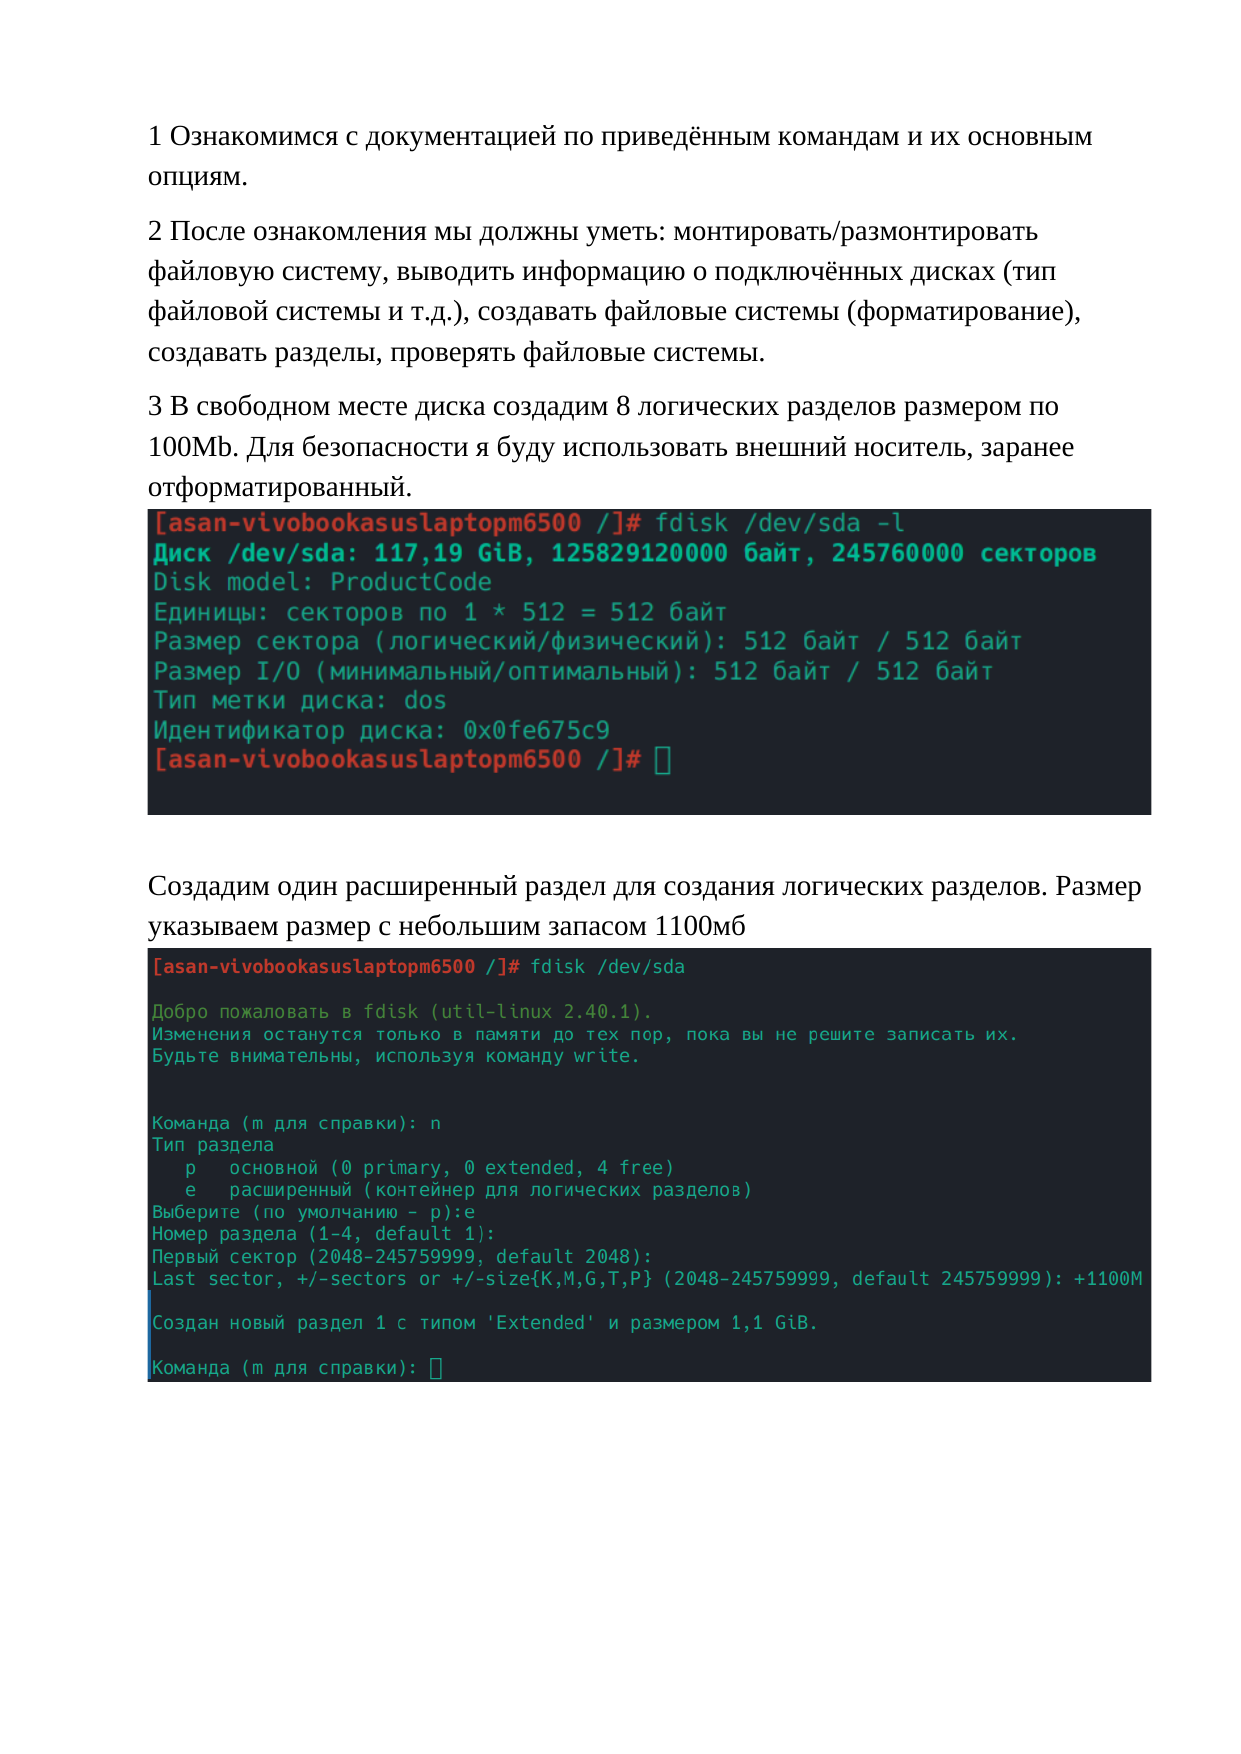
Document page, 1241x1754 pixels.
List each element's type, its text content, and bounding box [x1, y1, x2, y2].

text 2 После ознакомления мы должны уметь: монтировать/размонтировать файловую систему, выводить информацию о подключённых дисках (тип файловой системы и т.д.), создавать файловые системы (форматирование), создавать разделы, проверять файловые системы. [148, 213, 1152, 367]
picture [147, 509, 1152, 815]
text Создадим один расширенный раздел для создания логических разделов. Размер указываем размер с небольшим запасом 1100мб [148, 868, 1152, 942]
text 3 В свободном месте диска создадим 8 логических разделов размером по 100Mb. Для безопасности я буду использовать внешний носитель, заранее отформатированный. [148, 388, 1152, 502]
text 1 Ознакомимся с документацией по приведённым командам и их основным опциям. [148, 118, 1152, 192]
picture [147, 948, 1152, 1382]
